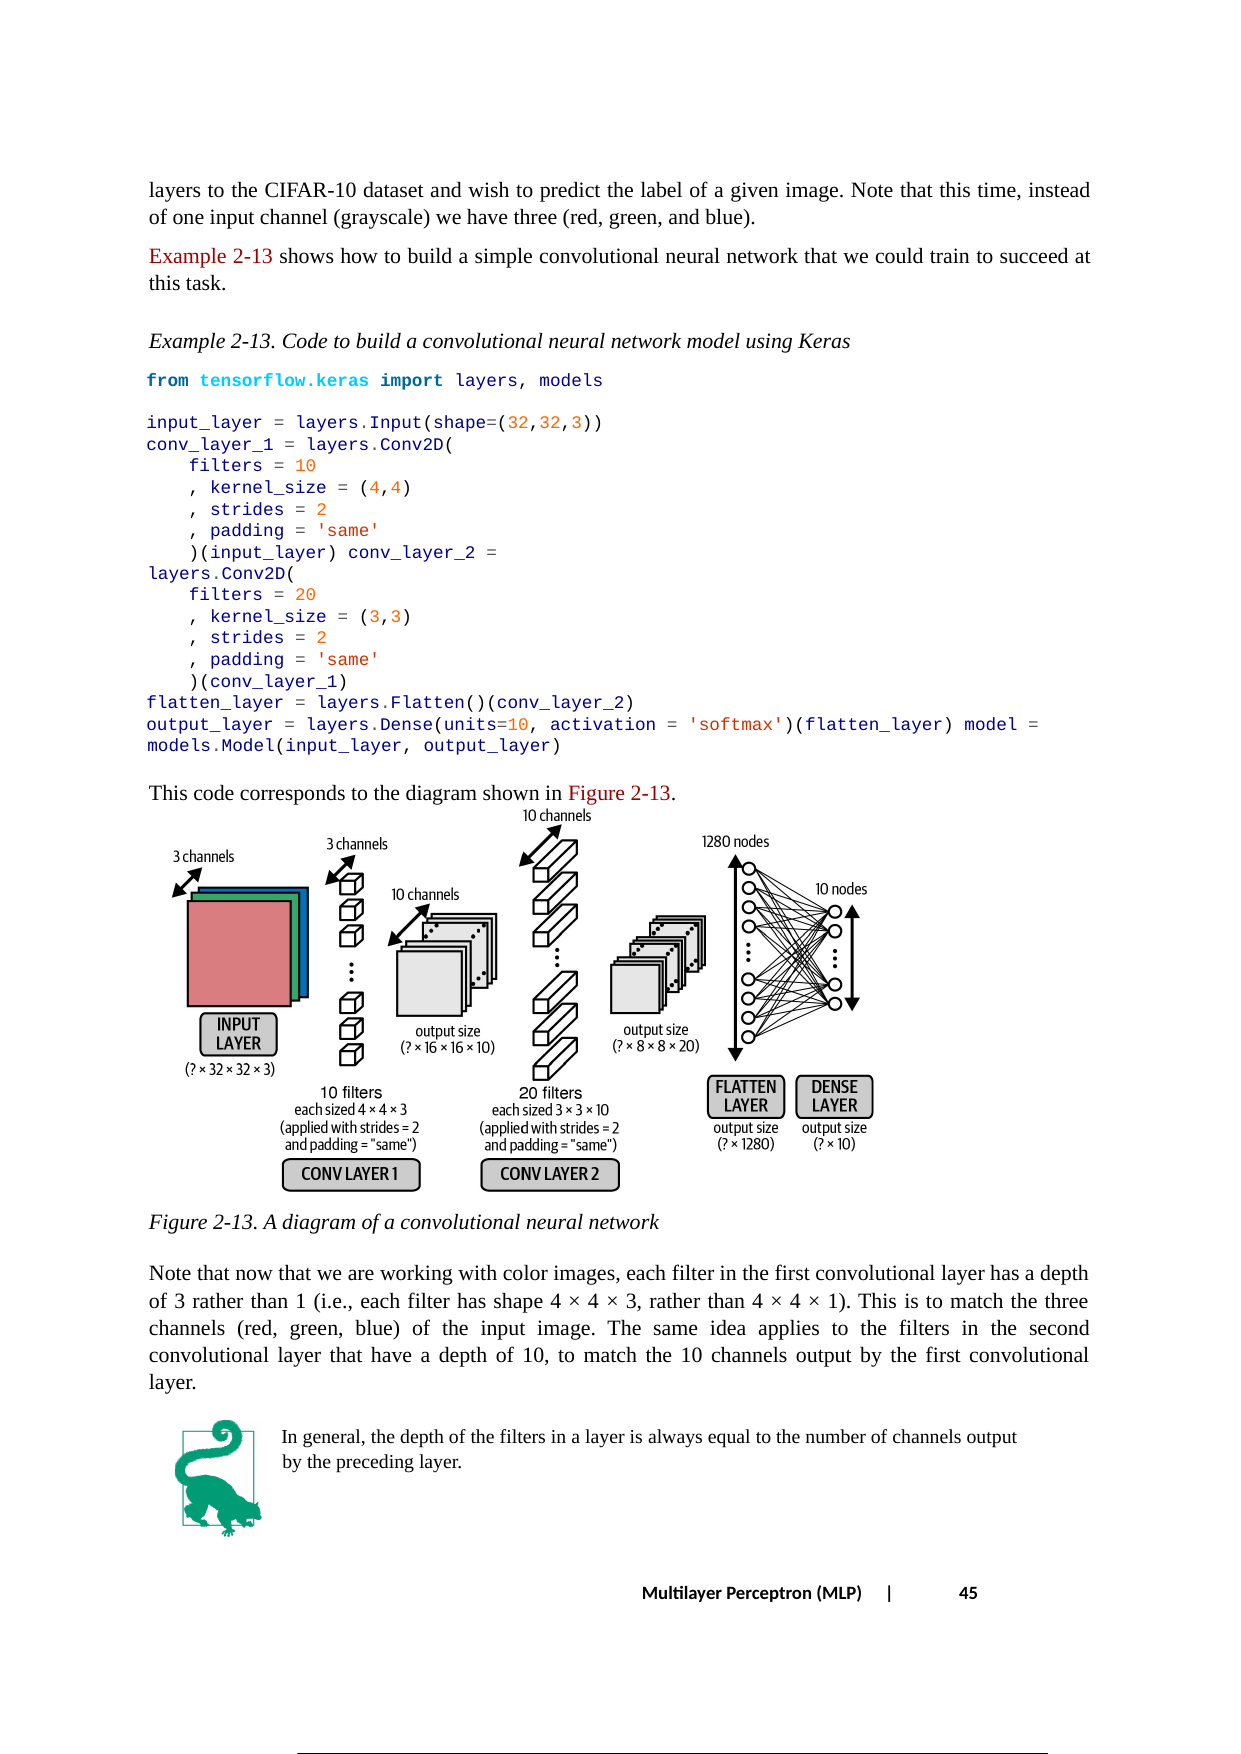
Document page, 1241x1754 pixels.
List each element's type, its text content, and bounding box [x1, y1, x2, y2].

text )(conv_layer_1) [146, 672, 1093, 692]
text input_layer = layers.Input(shape=(32,32,3)) [146, 414, 1093, 434]
text , kernel_size = (3,3) [146, 607, 1093, 628]
text Example 2-13. Code to build a convolutional neural network model using Keras [149, 328, 1091, 353]
text Figure 2-13. A diagram of a convolutional neural network [149, 1209, 1091, 1234]
text conv_layer_1 = layers.Conv2D( [146, 436, 1093, 456]
text filters = 10 [146, 457, 1093, 477]
text This code corresponds to the diagram shown in Figure 2-13. [149, 780, 1092, 805]
text )(input_layer) conv_layer_2 = layers.Conv2D( [146, 543, 608, 584]
text , padding = 'same' [146, 651, 1093, 671]
text flatten_layer = layers.Flatten()(conv_layer_2) [146, 694, 1093, 714]
text Example 2-13 shows how to build a simple convolutional neural network that we could train to succeed at this task. [149, 243, 1092, 295]
text , kernel_size = (4,4) [146, 479, 1093, 499]
text , strides = 2 [146, 500, 1093, 520]
text , padding = 'same' [146, 522, 1093, 542]
text Note that now that we are working with color images, each filter in the first convolutional layer has a depth of 3 rather than 1 (i.e., each filter has shape 4 × 4 × 3, rather than 4 × 4 × 1). This is to match the three channels (red, green, blue) of the input image. The same idea applies to the filters in the second convolutional layer that have a depth of 10, to match the 10 channels output by the first convolutional layer. [149, 1260, 1092, 1394]
text In general, the depth of the filters in a layer is always equal to the number of channels output by the preceding layer. [281, 1425, 1019, 1472]
text output_layer = layers.Dense(units=10, activation = 'softmax')(flatten_layer) model = models.Model(input_layer, output_layer) [146, 715, 1060, 756]
text , strides = 2 [146, 629, 1093, 649]
text filters = 20 [146, 586, 1093, 606]
text from tensorflow.keras import layers, models [146, 372, 1093, 392]
text layers to the CIFAR-10 dataset and wish to predict the label of a given image. Note that this time, instead of one input channel (grayscale) we have three (red, green, and blue). [149, 177, 1092, 229]
